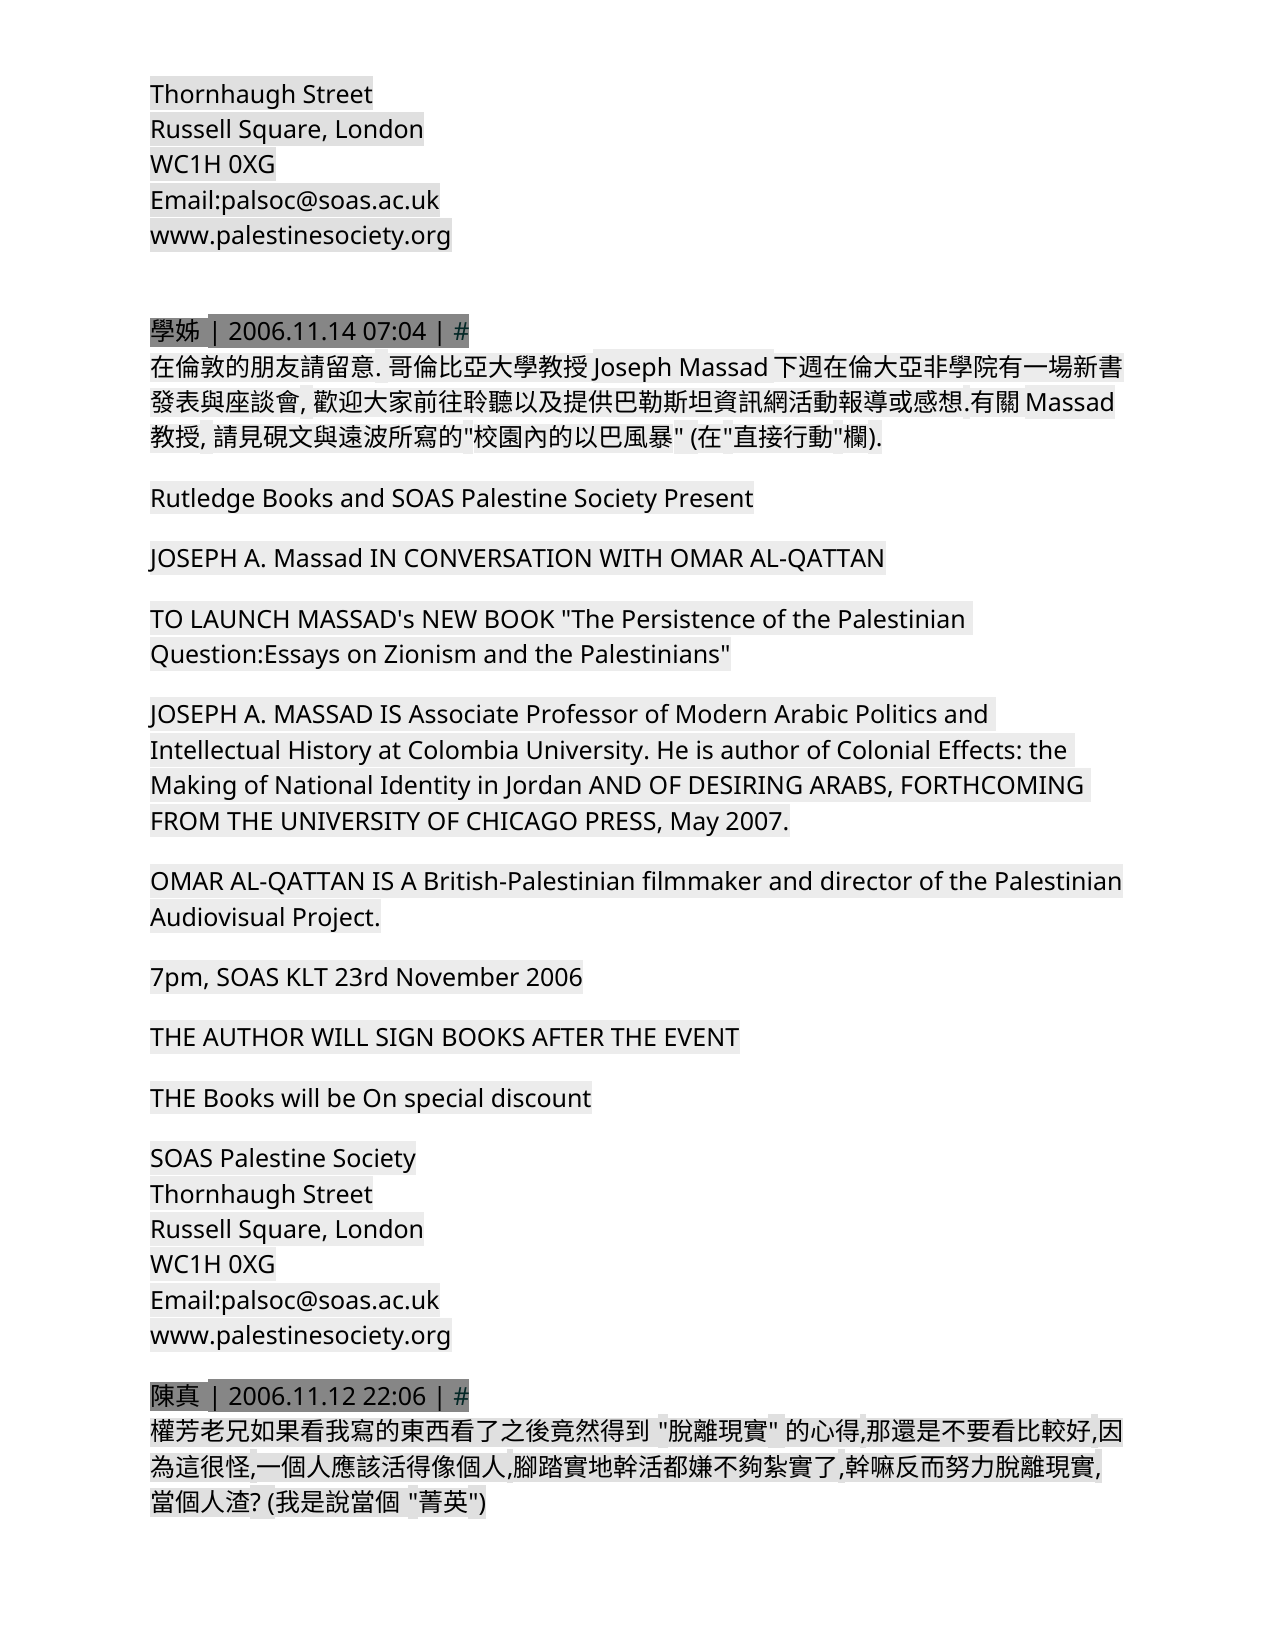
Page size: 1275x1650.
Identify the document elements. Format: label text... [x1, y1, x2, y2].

text Rutledge Books and SOAS Palestine Society Present [150, 479, 1125, 514]
text JOSEPH A. Massad IN CONVERSATION WITH OMAR AL-QATTAN [150, 539, 1125, 575]
text SOAS Palestine Society Thornhaugh Street Russell Square, London WC1H 0XG Email:palsoc@soas.ac.uk www.palestinesociety.org [150, 1139, 1125, 1352]
text Thornhaugh Street Russell Square, London WC1H 0XG Email:palsoc@soas.ac.uk www.palestinesociety.org [150, 75, 1125, 287]
text 在倫敦的朋友請留意. 哥倫比亞大學教授Joseph Massad下週在倫大亞非學院有一場新書發表與座談會, 歡迎大家前往聆聽以及提供巴勒斯坦資訊網活動報導或感想.有關Massad教授, 請見硯文與遠波所寫的"校園內的以巴風暴" (在"直接行動"欄). [150, 348, 1125, 454]
text 陳真 | 2006.11.12 22:06 | # [150, 1377, 1125, 1412]
text THE AUTHOR WILL SIGN BOOKS AFTER THE EVENT [150, 1019, 1125, 1054]
text THE Books will be On special discount [150, 1079, 1125, 1114]
text 7pm, SOAS KLT 23rd November 2006 [150, 958, 1125, 994]
text TO LAUNCH MASSAD's NEW BOOK "The Persistence of the Palestinian Question:Essays on Zionism and the Palestinians" [150, 600, 1125, 671]
text JOSEPH A. MASSAD IS Associate Professor of Modern Arabic Politics and Intellectual History at Colombia University. He is author of Colonial Effects: the Making of National Identity in Jordan AND OF DESIRING ARABS, FORTHCOMING FROM THE UNIVERSITY OF CHICAGO PRESS, May 2007. [150, 696, 1125, 837]
text 學姊 | 2006.11.14 07:04 | # [150, 312, 1125, 348]
text OMAR AL-QATTAN IS A British-Palestinian filmmaker and director of the Palestinian Audiovisual Project. [150, 862, 1125, 933]
text 權芳老兄如果看我寫的東西看了之後竟然得到 "脫離現實" 的心得,那還是不要看比較好,因為這很怪,一個人應該活得像個人,腳踏實地幹活都嫌不夠紮實了,幹嘛反而努力脫離現實,當個人渣? (我是說當個 "菁英") [150, 1412, 1125, 1519]
